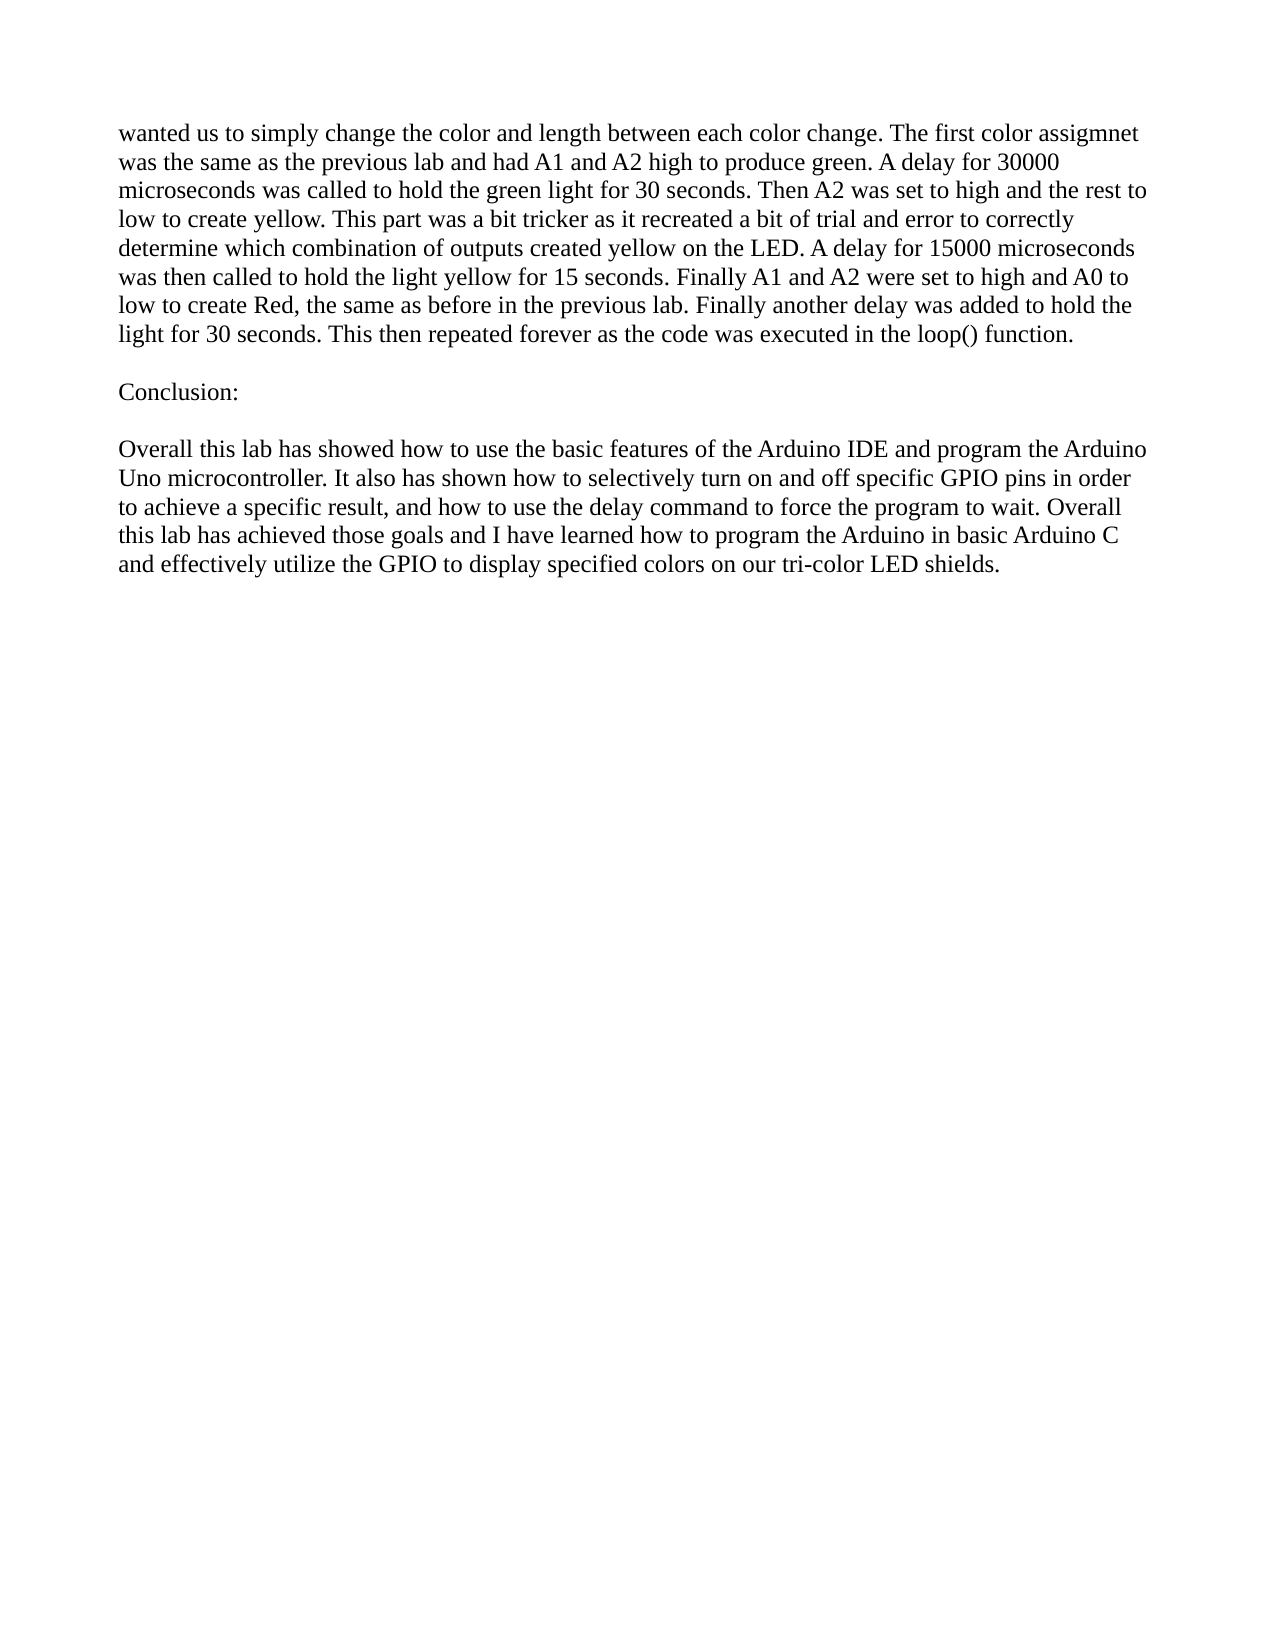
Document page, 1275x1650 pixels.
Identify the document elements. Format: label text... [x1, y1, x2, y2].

text Conclusion: [118, 377, 1157, 406]
text wanted us to simply change the color and length between each color change. The first color assigmnet was the same as the previous lab and had A1 and A2 high to produce green. A delay for 30000 microseconds was called to hold the green light for 30 seconds. Then A2 was set to high and the rest to low to create yellow. This part was a bit tricker as it recreated a bit of trial and error to correctly determine which combination of outputs created yellow on the LED. A delay for 15000 microseconds was then called to hold the light yellow for 15 seconds. Finally A1 and A2 were set to high and A0 to low to create Red, the same as before in the previous lab. Finally another delay was added to hold the light for 30 seconds. This then repeated forever as the code was executed in the loop() function. [118, 118, 1157, 348]
text Overall this lab has showed how to use the basic features of the Arduino IDE and program the Arduino Uno microcontroller. It also has shown how to selectively turn on and off specific GPIO pins in order to achieve a specific result, and how to use the delay command to force the program to wait. Overall this lab has achieved those goals and I have learned how to program the Arduino in basic Arduino C and effectively utilize the GPIO to display specified colors on our tri-color LED shields. [118, 434, 1157, 578]
